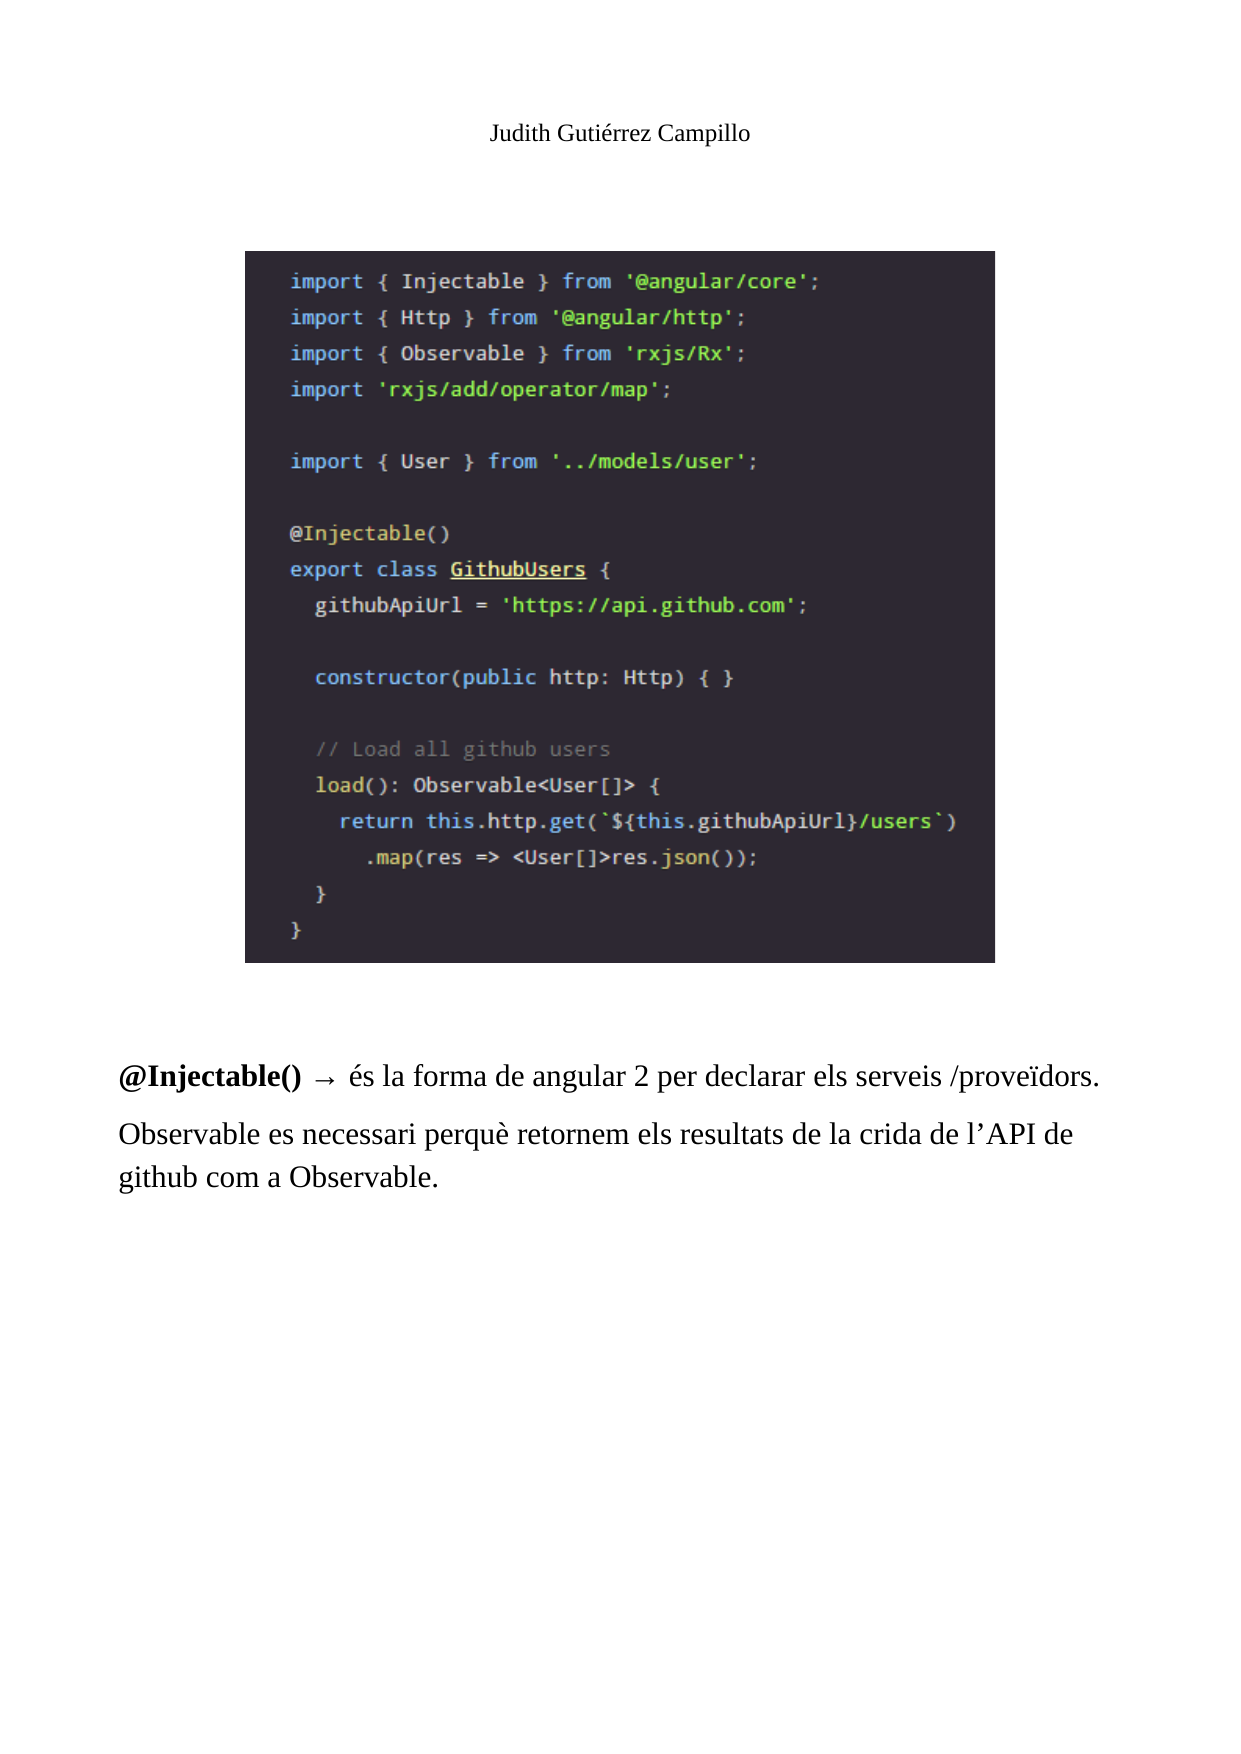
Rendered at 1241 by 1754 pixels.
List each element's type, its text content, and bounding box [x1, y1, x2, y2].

text @Injectable() → és la forma de angular 2 per declarar els serveis /proveïdors. [118, 1058, 1122, 1094]
text Observable es necessari perquè retornem els resultats de la crida de l’API de github com a Observable. [118, 1115, 1122, 1194]
picture [245, 251, 995, 963]
